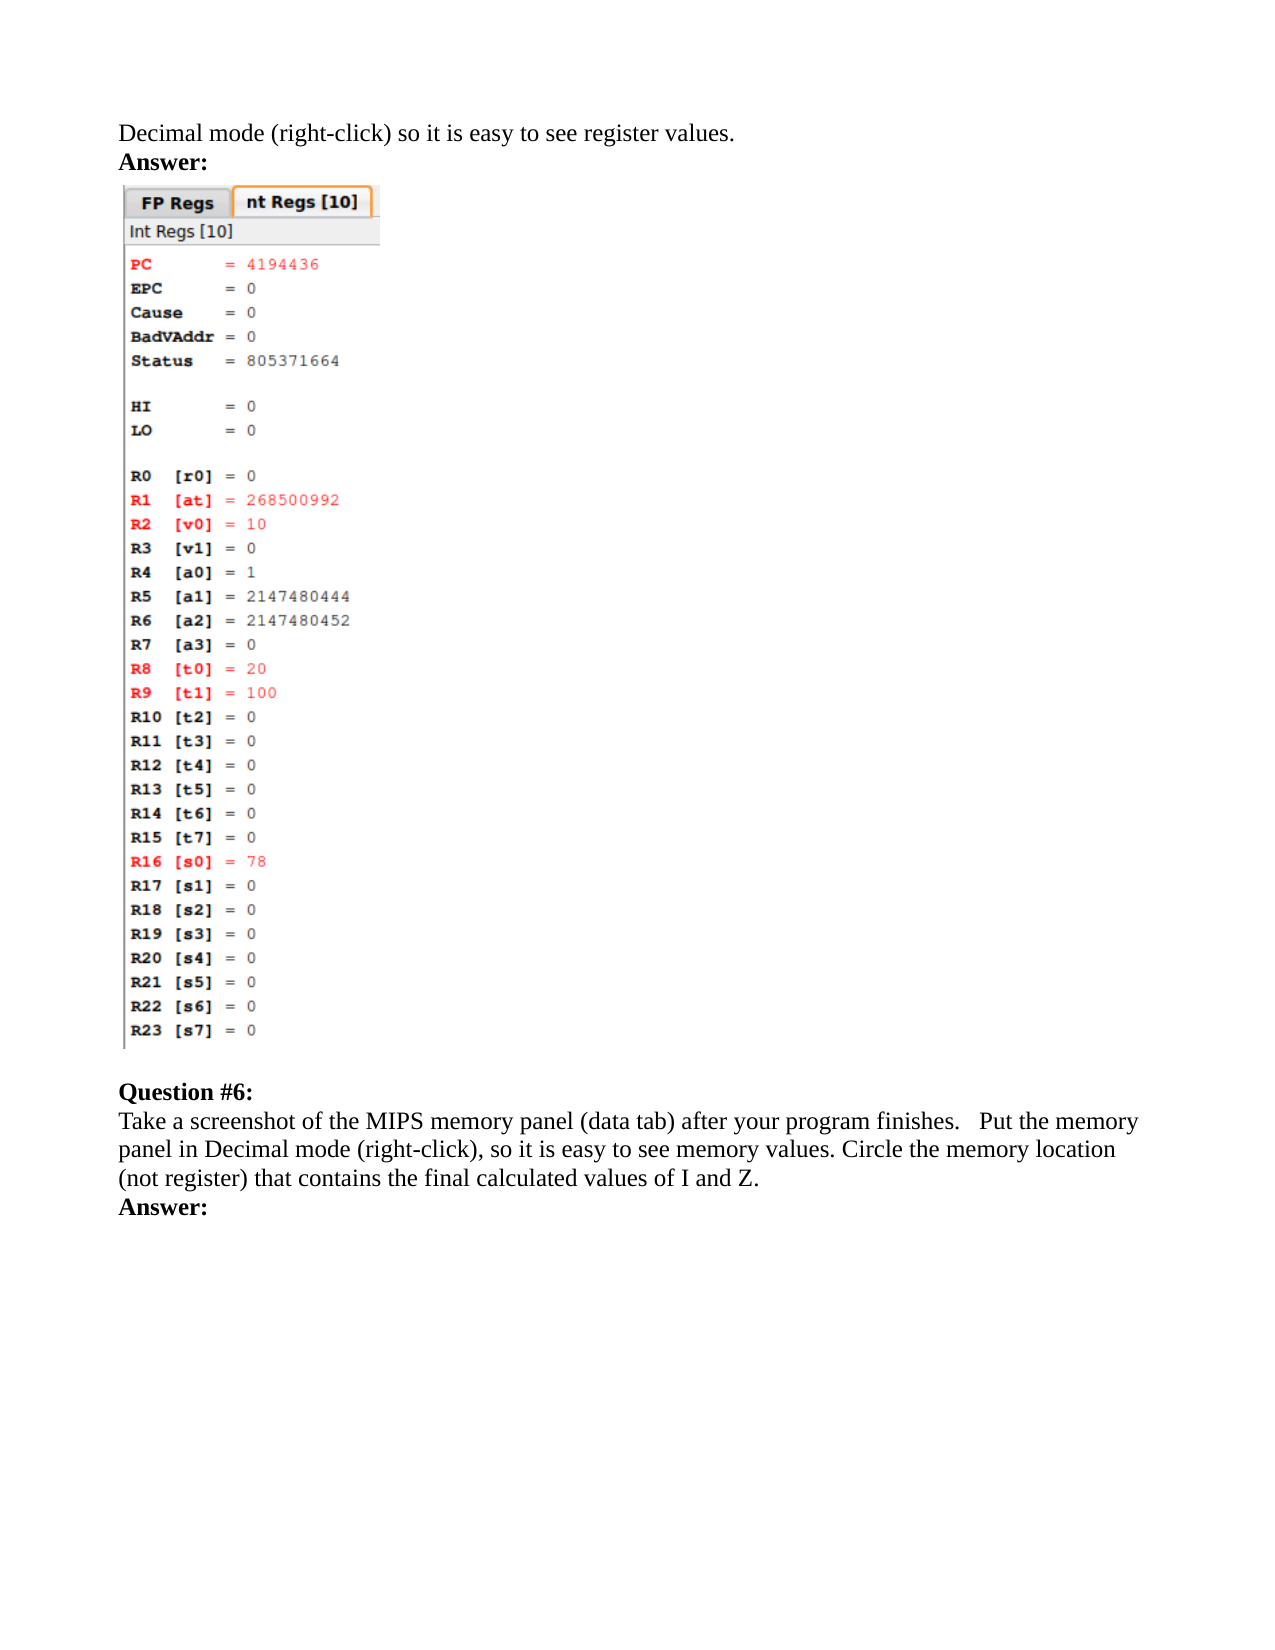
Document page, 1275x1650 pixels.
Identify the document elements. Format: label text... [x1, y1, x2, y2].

text Question #6: [118, 1077, 1157, 1106]
text Answer: [118, 1192, 1157, 1221]
picture [123, 185, 380, 1049]
text Take a screenshot of the MIPS memory panel (data tab) after your program finishes. Put the memory panel in Decimal mode (right-click), so it is easy to see memory values. Circle the memory location (not register) that contains the final calculated values of I and Z. [118, 1106, 1157, 1192]
text Decimal mode (right-click) so it is easy to see register values. [118, 118, 1157, 147]
text Answer: [118, 147, 1157, 176]
